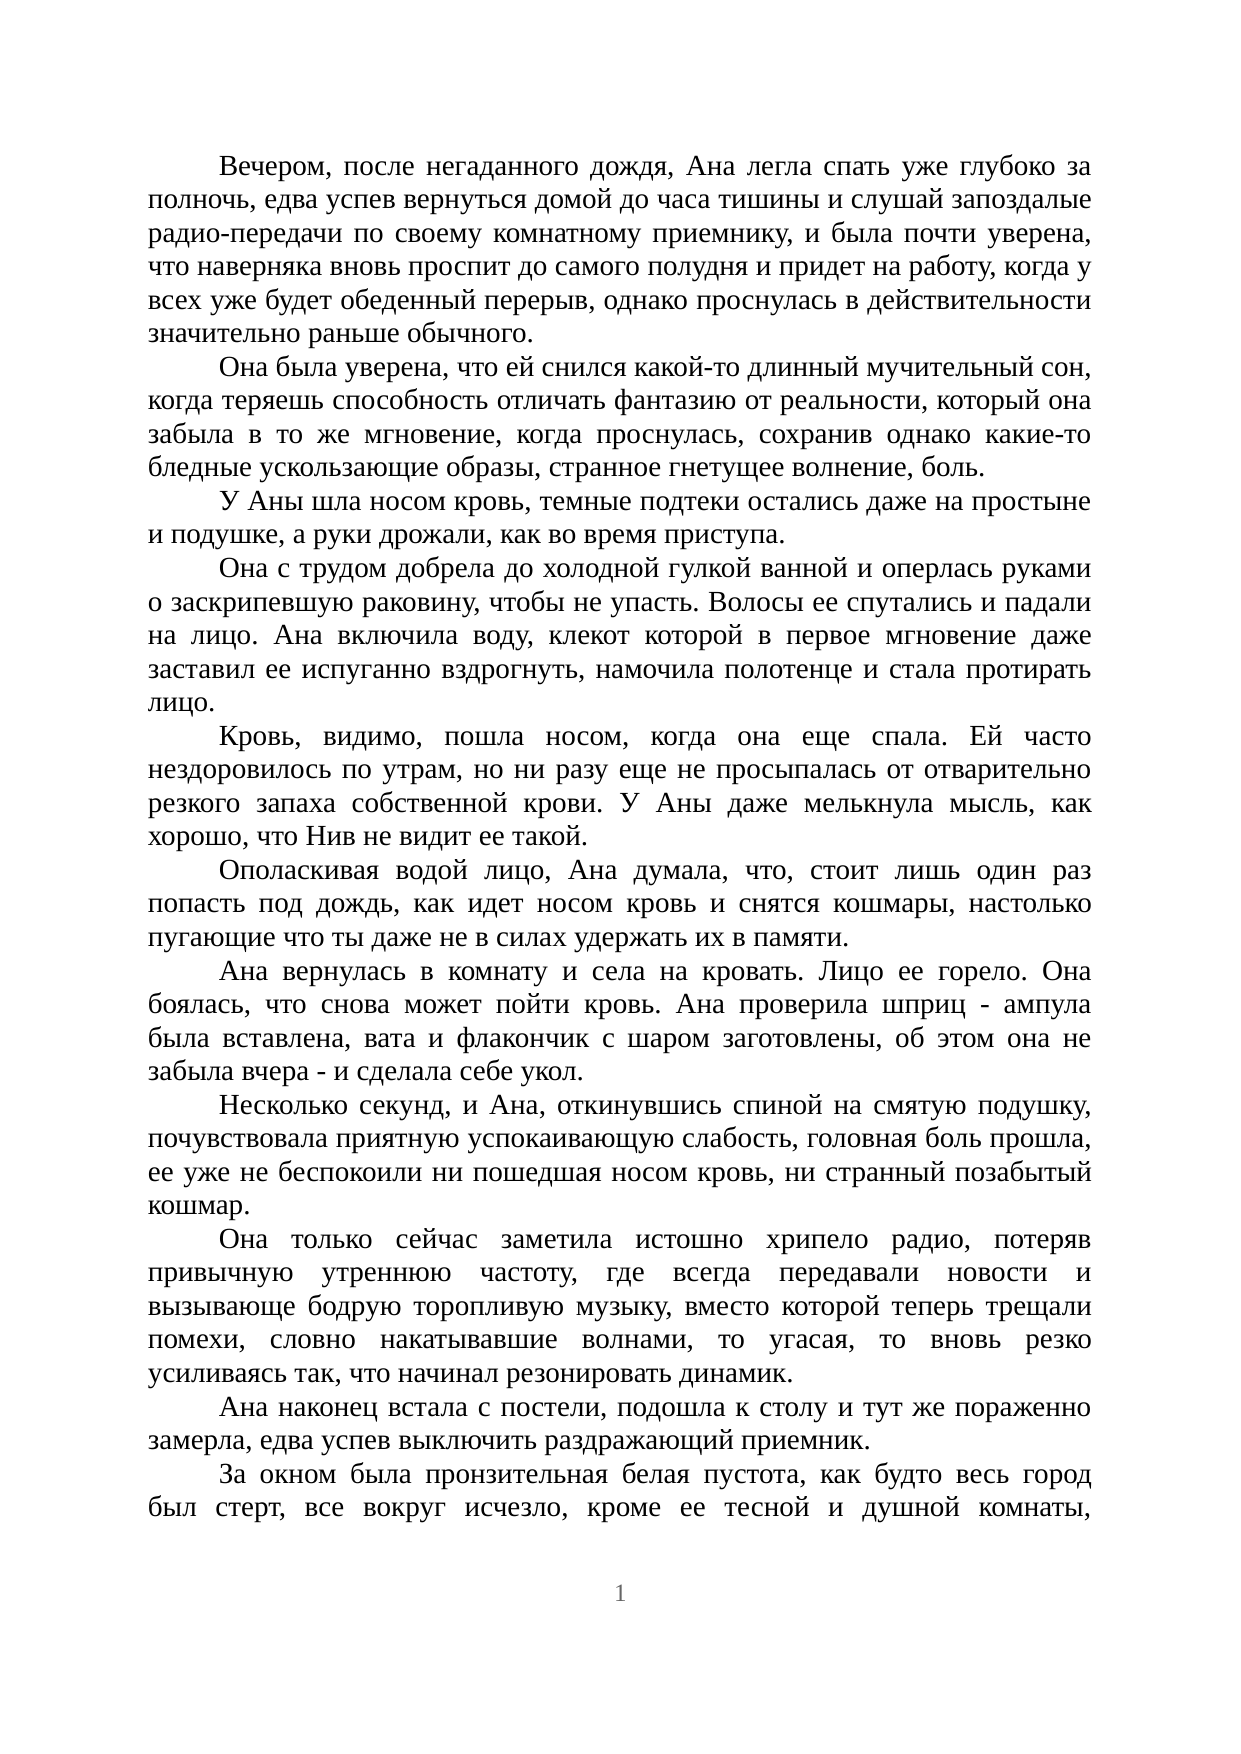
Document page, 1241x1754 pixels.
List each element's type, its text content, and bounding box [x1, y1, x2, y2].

text Несколько секунд, и Ана, откинувшись спиной на смятую подушку, почувствовала приятную успокаивающую слабость, головная боль прошла, ее уже не беспокоили ни пошедшая носом кровь, ни странный позабытый кошмар. [148, 1087, 1093, 1221]
text Она была уверена, что ей снился какой-то длинный мучительный сон, когда теряешь способность отличать фантазию от реальности, который она забыла в то же мгновение, когда проснулась, сохранив однако какие-то бледные ускользающие образы, странное гнетущее волнение, боль. [148, 349, 1093, 483]
text Она только сейчас заметила истошно хрипело радио, потеряв привычную утреннюю частоту, где всегда передавали новости и вызывающе бодрую торопливую музыку, вместо которой теперь трещали помехи, словно накатывавшие волнами, то угасая, то вновь резко усиливаясь так, что начинал резонировать динамик. [148, 1221, 1093, 1389]
text Вечером, после негаданного дождя, Ана легла спать уже глубоко за полночь, едва успев вернуться домой до часа тишины и слушай запоздалые радио-передачи по своему комнатному приемнику, и была почти уверена, что наверняка вновь проспит до самого полудня и придет на работу, когда у всех уже будет обеденный перерыв, однако проснулась в действительности значительно раньше обычного. [148, 148, 1093, 349]
text Ополаскивая водой лицо, Ана думала, что, стоит лишь один раз попасть под дождь, как идет носом кровь и снятся кошмары, настолько пугающие что ты даже не в силах удержать их в памяти. [148, 852, 1093, 953]
text Она с трудом добрела до холодной гулкой ванной и оперлась руками о заскрипевшую раковину, чтобы не упасть. Волосы ее спутались и падали на лицо. Ана включила воду, клекот которой в первое мгновение даже заставил ее испуганно вздрогнуть, намочила полотенце и стала протирать лицо. [148, 550, 1093, 718]
text Ана наконец встала с постели, подошла к столу и тут же пораженно замерла, едва успев выключить раздражающий приемник. [148, 1389, 1093, 1456]
text За окном была пронзительная белая пустота, как будто весь город был стерт, все вокруг исчезло, кроме ее тесной и душной комнаты, [148, 1456, 1093, 1523]
text У Аны шла носом кровь, темные подтеки остались даже на простыне и подушке, а руки дрожали, как во время приступа. [148, 483, 1093, 550]
text Ана вернулась в комнату и села на кровать. Лицо ее горело. Она боялась, что снова может пойти кровь. Ана проверила шприц - ампула была вставлена, вата и флакончик с шаром заготовлены, об этом она не забыла вчера - и сделала себе укол. [148, 953, 1093, 1087]
text Кровь, видимо, пошла носом, когда она еще спала. Ей часто нездоровилось по утрам, но ни разу еще не просыпалась от отварительно резкого запаха собственной крови. У Аны даже мелькнула мысль, как хорошо, что Нив не видит ее такой. [148, 718, 1093, 852]
